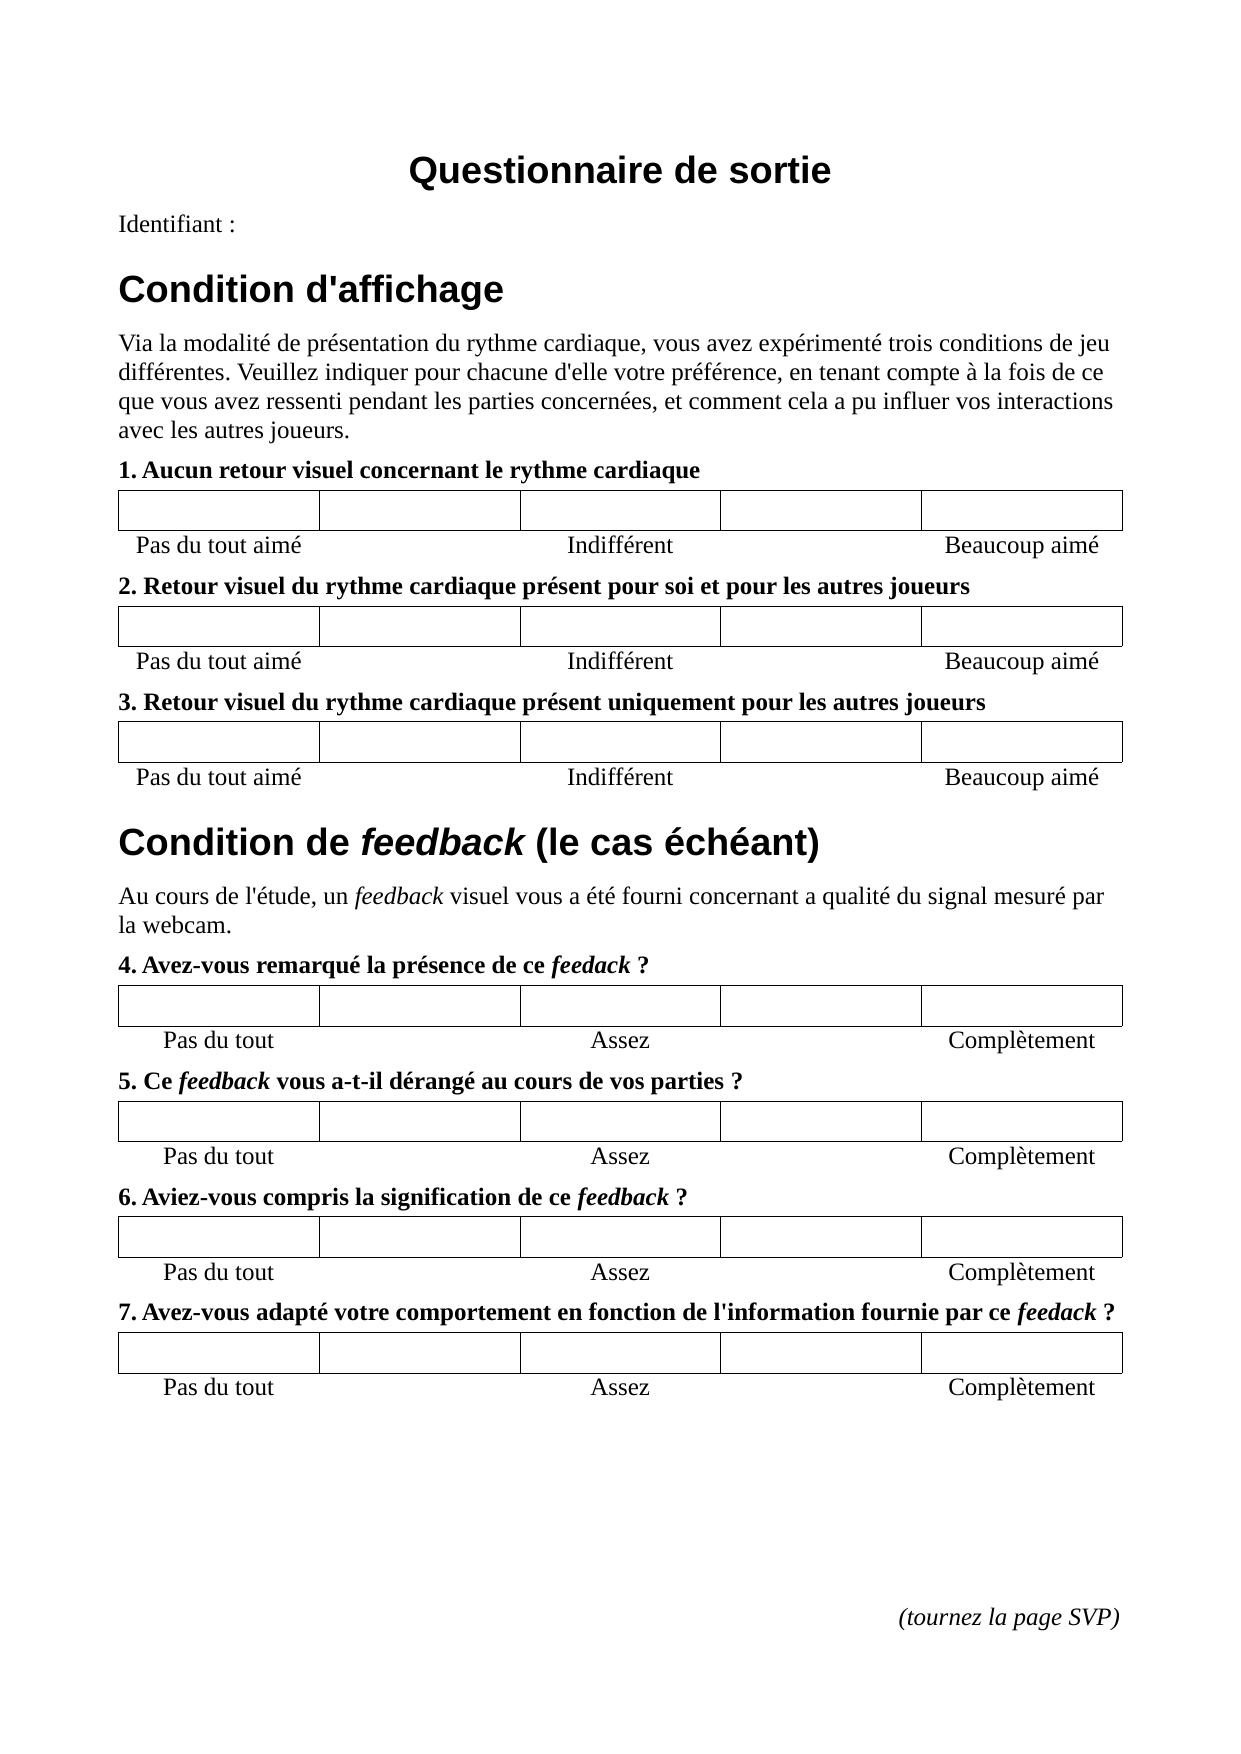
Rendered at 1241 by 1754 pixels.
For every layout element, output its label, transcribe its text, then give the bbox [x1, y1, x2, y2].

subtitle 1. Aucun retour visuel concernant le rythme cardiaque [118, 455, 1122, 484]
table_header [922, 1217, 1122, 1257]
table_header [320, 607, 520, 646]
table_header [320, 722, 520, 762]
table_cell Indifférent [520, 763, 720, 790]
table_cell Assez [520, 1142, 720, 1170]
table_header [721, 986, 921, 1026]
table_cell Beaucoup aimé [921, 763, 1122, 790]
table_header [119, 491, 319, 530]
table_cell Pas du tout [118, 1374, 319, 1401]
text Au cours de l'étude, un feedback visuel vous a été fourni concernant a qualité du signal mesuré par la webcam. [118, 881, 1122, 939]
table_header [721, 607, 921, 646]
table_header [119, 1333, 319, 1372]
table_cell Assez [520, 1258, 720, 1286]
subtitle 6. Aviez-vous compris la signification de ce feedback ? [118, 1182, 1122, 1211]
table_header [521, 986, 720, 1026]
table_cell Pas du tout [118, 1142, 319, 1170]
table_header [721, 491, 921, 530]
table_header [922, 1333, 1122, 1372]
subtitle 7. Avez-vous adapté votre comportement en fonction de l'information fournie par ce feedack ? [118, 1297, 1122, 1326]
table_cell [319, 531, 520, 559]
table_header [320, 1102, 520, 1141]
text Identifiant : [118, 209, 1122, 238]
table_header [320, 1217, 520, 1257]
table_cell Beaucoup aimé [921, 531, 1122, 559]
table_cell Beaucoup aimé [921, 647, 1122, 675]
table_cell Complètement [921, 1027, 1122, 1054]
table_header [721, 1333, 921, 1372]
table_header [721, 1217, 921, 1257]
subtitle Condition d'affichage [118, 267, 1122, 311]
table_header [922, 1102, 1122, 1141]
table_cell [720, 1142, 921, 1170]
table_header [922, 607, 1122, 646]
table_header [922, 491, 1122, 530]
table_header [521, 1217, 720, 1257]
table_cell Complètement [921, 1142, 1122, 1170]
table_cell Assez [520, 1374, 720, 1401]
table_cell [319, 1142, 520, 1170]
subtitle 4. Avez-vous remarqué la présence de ce feedack ? [118, 951, 1122, 979]
table_header [521, 607, 720, 646]
table_header [119, 607, 319, 646]
table_header [521, 722, 720, 762]
table_header [721, 722, 921, 762]
table_header [119, 986, 319, 1026]
table_cell [319, 1027, 520, 1054]
subtitle Condition de feedback (le cas échéant) [118, 820, 1122, 863]
table_cell Complètement [921, 1258, 1122, 1286]
table_cell [720, 647, 921, 675]
table_header [119, 1102, 319, 1141]
table_cell [720, 1258, 921, 1286]
table_header [320, 491, 520, 530]
table_cell Complètement [921, 1374, 1122, 1401]
table_cell [319, 1258, 520, 1286]
table_header [721, 1102, 921, 1141]
table_cell [720, 1027, 921, 1054]
table_cell [319, 647, 520, 675]
subtitle 2. Retour visuel du rythme cardiaque présent pour soi et pour les autres joueurs [118, 571, 1122, 600]
table_cell Pas du tout aimé [118, 531, 319, 559]
table_header [119, 1217, 319, 1257]
table_cell Pas du tout [118, 1027, 319, 1054]
table_header [119, 722, 319, 762]
table_cell [319, 763, 520, 790]
table_header [521, 1102, 720, 1141]
table_header [521, 491, 720, 530]
subtitle 3. Retour visuel du rythme cardiaque présent uniquement pour les autres joueurs [118, 687, 1122, 715]
table_cell [319, 1374, 520, 1401]
table_cell Indifférent [520, 531, 720, 559]
table_cell Pas du tout aimé [118, 763, 319, 790]
text (tournez la page SVP) [118, 1602, 1122, 1631]
subtitle 5. Ce feedback vous a-t-il dérangé au cours de vos parties ? [118, 1066, 1122, 1095]
table_header [320, 1333, 520, 1372]
subtitle Questionnaire de sortie [118, 148, 1122, 191]
table_cell Pas du tout aimé [118, 647, 319, 675]
text Via la modalité de présentation du rythme cardiaque, vous avez expérimenté trois conditions de jeu différentes. Veuillez indiquer pour chacune d'elle votre préférence, en tenant compte à la fois de ce que vous avez ressenti pendant les parties concernées, et comment cela a pu influer vos interactions avec les autres joueurs. [118, 328, 1122, 443]
table_header [320, 986, 520, 1026]
table_cell Indifférent [520, 647, 720, 675]
table_cell Pas du tout [118, 1258, 319, 1286]
table_cell [720, 1374, 921, 1401]
table_cell Assez [520, 1027, 720, 1054]
table_cell [720, 763, 921, 790]
table_header [521, 1333, 720, 1372]
table_header [922, 722, 1122, 762]
table_header [922, 986, 1122, 1026]
table_cell [720, 531, 921, 559]
